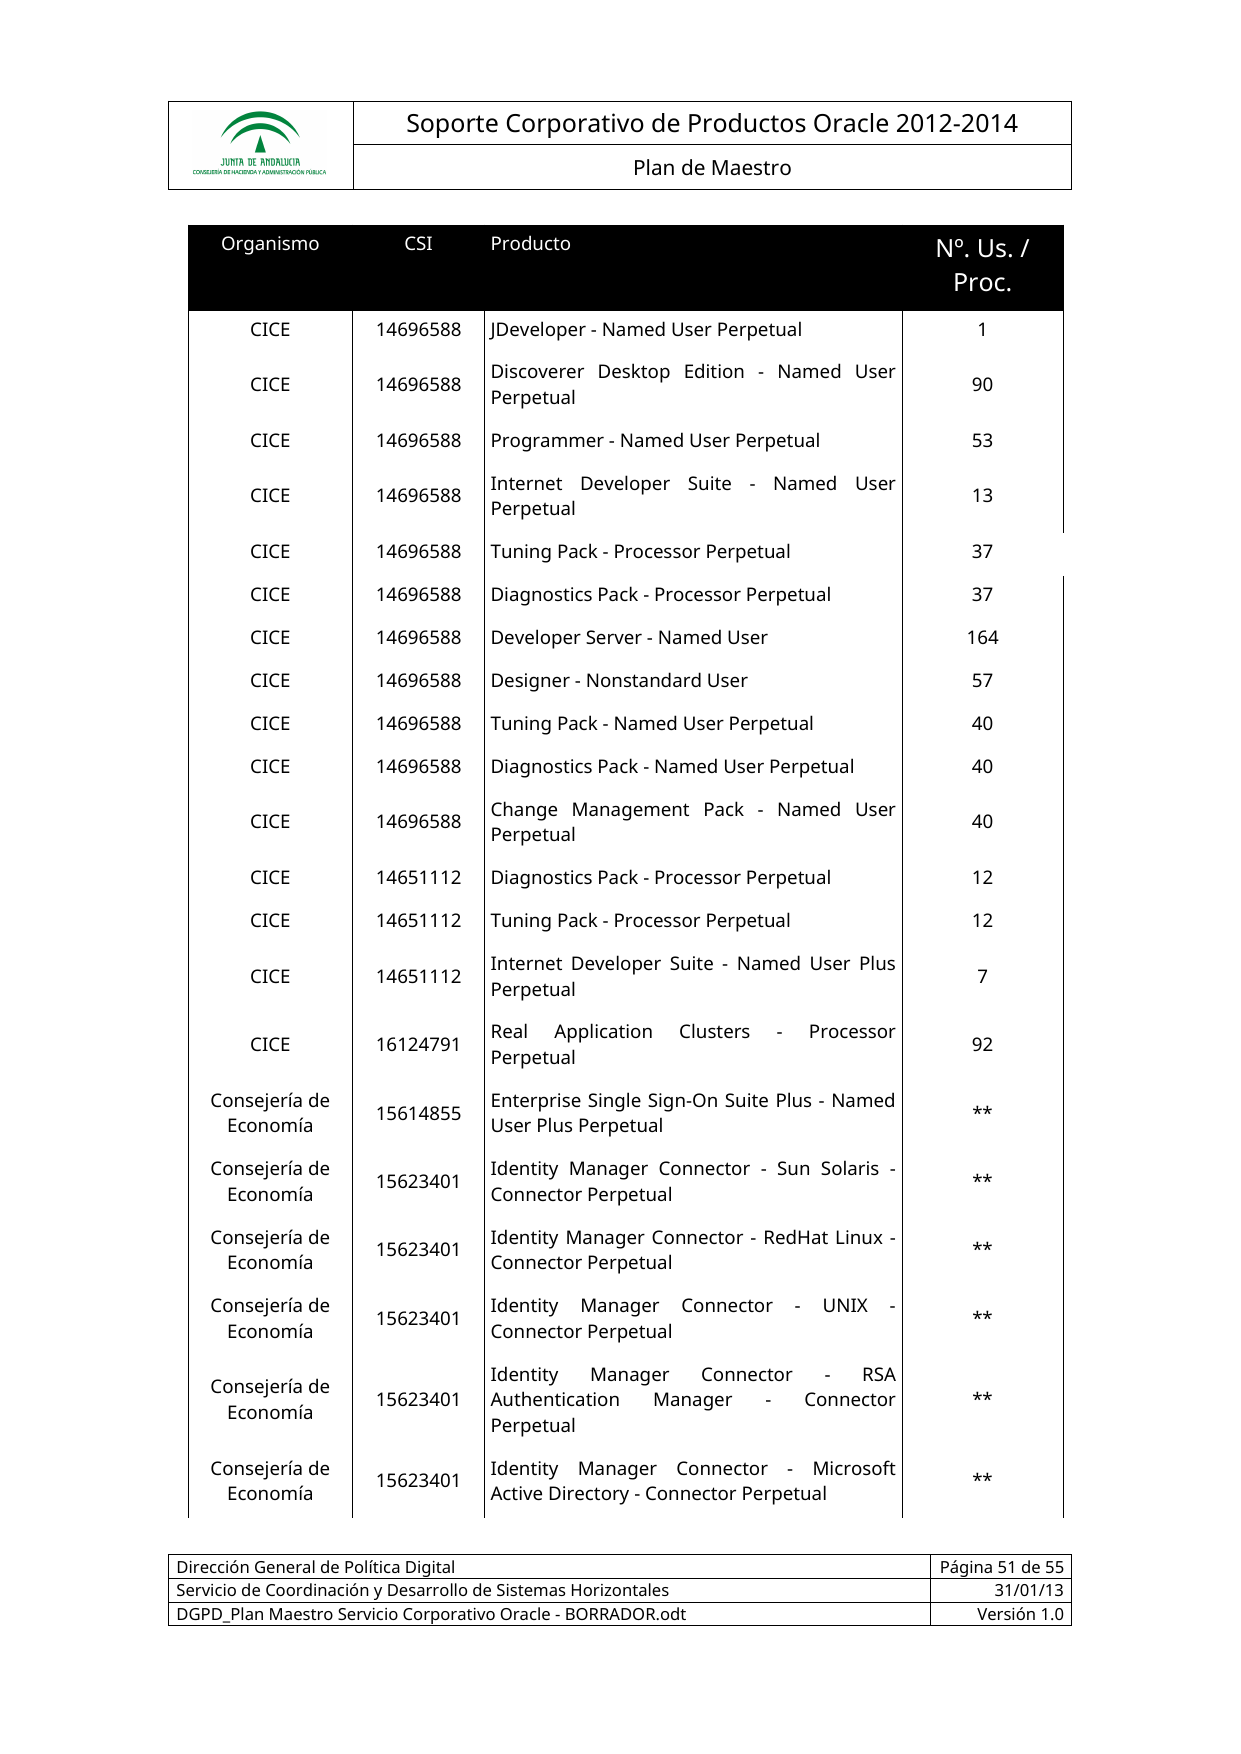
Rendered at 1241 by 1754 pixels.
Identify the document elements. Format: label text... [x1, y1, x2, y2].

table_cell Diagnostics Pack - Processor Perpetual [485, 859, 902, 902]
table_cell ** [903, 1218, 1063, 1287]
table_cell CICE [189, 311, 352, 353]
table_cell Diagnostics Pack - Named User Perpetual [485, 748, 902, 790]
table_cell ** [903, 1150, 1063, 1218]
table_cell CICE [189, 576, 352, 619]
table_header CSI [353, 226, 484, 310]
table_cell Internet Developer Suite - Named User Plus Perpetual [485, 945, 902, 1013]
table_cell 14696588 [353, 748, 484, 790]
table_cell Identity Manager Connector - RSA Authentication Manager - Connector Perpetual [485, 1355, 902, 1449]
table_cell 57 [903, 662, 1063, 704]
table_cell 15623401 [353, 1218, 484, 1287]
table_cell Consejería de Economía [189, 1449, 352, 1518]
table_cell Consejería de Economía [189, 1218, 352, 1287]
table_cell Real Application Clusters - Processor Perpetual [485, 1013, 902, 1081]
table_cell Identity Manager Connector - RedHat Linux - Connector Perpetual [485, 1218, 902, 1287]
table_cell CICE [189, 619, 352, 662]
table_cell 7 [903, 945, 1063, 1013]
table_cell Programmer - Named User Perpetual [485, 421, 902, 464]
picture [192, 110, 327, 175]
table_cell Identity Manager Connector - Sun Solaris - Connector Perpetual [485, 1150, 902, 1218]
table_cell Designer - Nonstandard User [485, 662, 902, 704]
table_cell ** [903, 1355, 1063, 1449]
table_cell JDeveloper - Named User Perpetual [485, 311, 902, 353]
table_cell 14696588 [353, 576, 484, 619]
table_cell 12 [903, 902, 1063, 944]
table_cell 14696588 [353, 464, 484, 533]
table_cell Consejería de Economía [189, 1081, 352, 1150]
table_cell ** [903, 1287, 1063, 1355]
table_cell 14696588 [353, 705, 484, 747]
table_cell 14696588 [353, 533, 484, 576]
table_cell 37 [903, 533, 1063, 576]
table_cell 164 [903, 619, 1063, 662]
table_cell 14696588 [353, 311, 484, 353]
table_cell CICE [189, 662, 352, 704]
table_cell CICE [189, 353, 352, 421]
table_cell CICE [189, 790, 352, 859]
table_cell CICE [189, 748, 352, 790]
table_cell 14651112 [353, 902, 484, 944]
table_cell 37 [903, 576, 1063, 619]
table_cell 40 [903, 790, 1063, 859]
table_cell Change Management Pack - Named User Perpetual [485, 790, 902, 859]
table_cell CICE [189, 902, 352, 944]
table_cell 14651112 [353, 859, 484, 902]
table_cell CICE [189, 421, 352, 464]
table_cell 15623401 [353, 1287, 484, 1355]
table_header Organismo [189, 226, 352, 310]
table_cell 12 [903, 859, 1063, 902]
table_cell 15623401 [353, 1355, 484, 1449]
table_cell 13 [903, 464, 1063, 533]
table_cell Internet Developer Suite - Named User Perpetual [485, 464, 902, 533]
table_cell Tuning Pack - Processor Perpetual [485, 533, 902, 576]
table_cell 92 [903, 1013, 1063, 1081]
table_cell 14696588 [353, 421, 484, 464]
table_cell 16124791 [353, 1013, 484, 1081]
table_cell Consejería de Economía [189, 1150, 352, 1218]
table_cell Consejería de Economía [189, 1287, 352, 1355]
table_cell CICE [189, 533, 352, 576]
table_cell CICE [189, 705, 352, 747]
table_cell 14651112 [353, 945, 484, 1013]
table_header Nº. Us. / Proc. [903, 226, 1063, 310]
table_cell Consejería de Economía [189, 1355, 352, 1449]
table_cell Enterprise Single Sign-On Suite Plus - Named User Plus Perpetual [485, 1081, 902, 1150]
table_cell Tuning Pack - Named User Perpetual [485, 705, 902, 747]
table_cell 40 [903, 705, 1063, 747]
table_cell 15623401 [353, 1150, 484, 1218]
table_cell Diagnostics Pack - Processor Perpetual [485, 576, 902, 619]
table_cell ** [903, 1449, 1063, 1518]
table_cell Identity Manager Connector - Microsoft Active Directory - Connector Perpetual [485, 1449, 902, 1518]
table_cell 14696588 [353, 619, 484, 662]
table_cell 1 [903, 311, 1063, 353]
table_cell Developer Server - Named User [485, 619, 902, 662]
table_header Producto [485, 226, 902, 310]
table_cell Discoverer Desktop Edition - Named User Perpetual [485, 353, 902, 421]
table_cell Identity Manager Connector - UNIX - Connector Perpetual [485, 1287, 902, 1355]
table_cell 90 [903, 353, 1063, 421]
table_cell 14696588 [353, 353, 484, 421]
table_cell 14696588 [353, 790, 484, 859]
table_cell CICE [189, 1013, 352, 1081]
table_cell CICE [189, 464, 352, 533]
table_cell CICE [189, 945, 352, 1013]
table_cell 14696588 [353, 662, 484, 704]
table_cell 40 [903, 748, 1063, 790]
table_cell Tuning Pack - Processor Perpetual [485, 902, 902, 944]
table_cell 53 [903, 421, 1063, 464]
table_cell 15614855 [353, 1081, 484, 1150]
table_cell CICE [189, 859, 352, 902]
table_cell ** [903, 1081, 1063, 1150]
table_cell 15623401 [353, 1449, 484, 1518]
